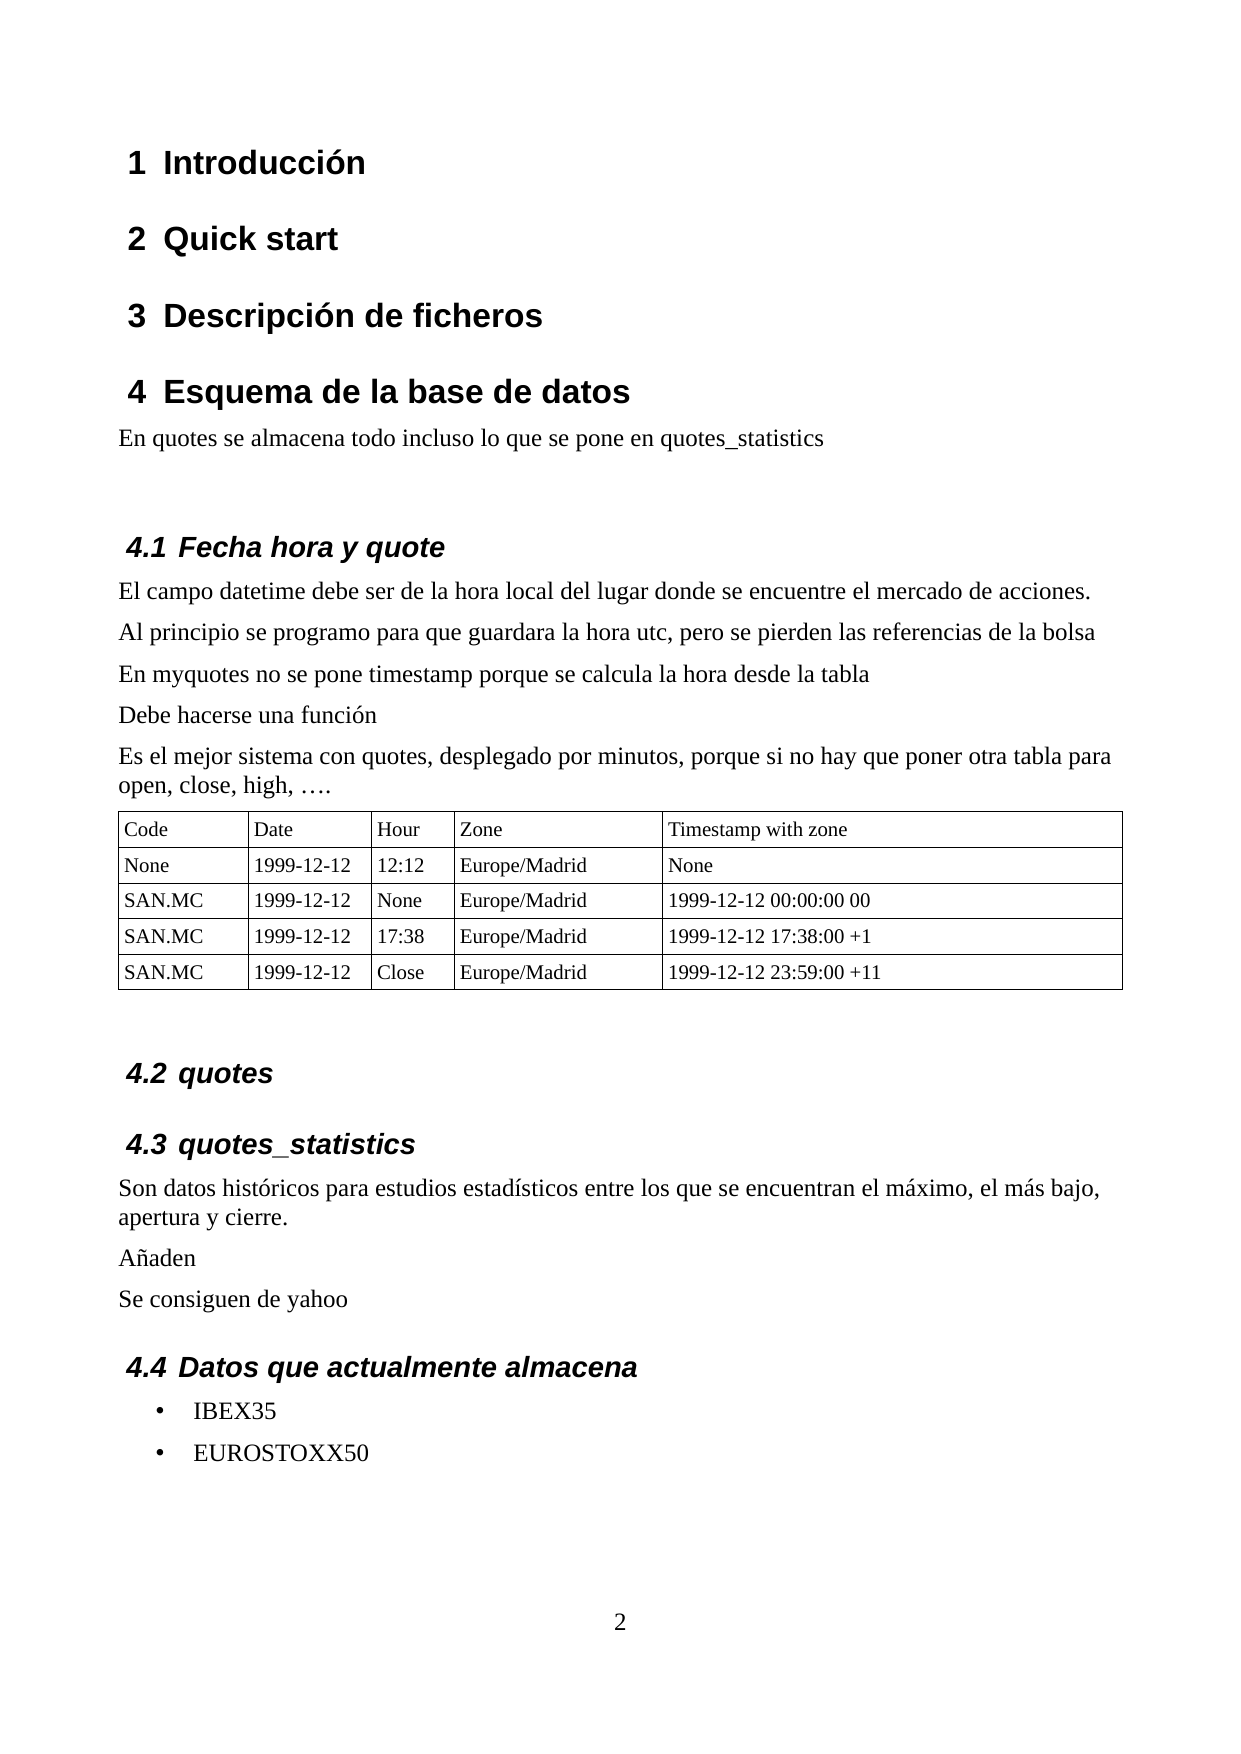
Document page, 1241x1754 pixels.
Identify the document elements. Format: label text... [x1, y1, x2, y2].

table_header Timestamp with zone [663, 812, 1122, 847]
text Al principio se programo para que guardara la hora utc, pero se pierden las referencias de la bolsa [118, 617, 1122, 646]
subtitle Datos que actualmente almacena [118, 1350, 1122, 1384]
table_cell SAN.MC [119, 919, 248, 954]
table_cell Close [372, 955, 454, 989]
table_cell SAN.MC [119, 884, 248, 918]
text En quotes se almacena todo incluso lo que se pone en quotes_statistics [118, 423, 1122, 451]
table_cell None [663, 848, 1122, 882]
table_cell 1999-12-12 17:38:00 +1 [663, 919, 1122, 954]
table_header Zone [455, 812, 662, 847]
table_cell None [372, 884, 454, 918]
text El campo datetime debe ser de la hora local del lugar donde se encuentre el mercado de acciones. [118, 576, 1122, 605]
text Añaden [118, 1243, 1122, 1272]
list IBEX35 [156, 1396, 1122, 1425]
table_cell 12:12 [372, 848, 454, 882]
subtitle Introducción [118, 143, 1122, 182]
table_cell Europe/Madrid [455, 884, 662, 918]
table_cell 1999-12-12 [249, 848, 371, 882]
subtitle Descripción de ficheros [118, 295, 1122, 334]
text En myquotes no se pone timestamp porque se calcula la hora desde la tabla [118, 659, 1122, 687]
text Se consiguen de yahoo [118, 1284, 1122, 1313]
table_cell Europe/Madrid [455, 919, 662, 954]
table_cell None [119, 848, 248, 882]
list EUROSTOXX50 [156, 1438, 1122, 1466]
subtitle Quick start [118, 219, 1122, 258]
text Son datos históricos para estudios estadísticos entre los que se encuentran el máximo, el más bajo, apertura y cierre. [118, 1173, 1122, 1230]
table_cell SAN.MC [119, 955, 248, 989]
subtitle Fecha hora y quote [118, 530, 1122, 564]
table_cell Europe/Madrid [455, 848, 662, 882]
subtitle Esquema de la base de datos [118, 372, 1122, 410]
text Es el mejor sistema con quotes, desplegado por minutos, porque si no hay que poner otra tabla para open, close, high, …. [118, 741, 1122, 799]
table_header Date [249, 812, 371, 847]
table_cell 1999-12-12 23:59:00 +11 [663, 955, 1122, 989]
table_header Hour [372, 812, 454, 847]
subtitle quotes_statistics [118, 1127, 1122, 1160]
table_cell 1999-12-12 [249, 884, 371, 918]
table_header Code [119, 812, 248, 847]
subtitle quotes [118, 1056, 1122, 1089]
text Debe hacerse una función [118, 700, 1122, 729]
table_cell 17:38 [372, 919, 454, 954]
table_cell 1999-12-12 [249, 919, 371, 954]
table_cell 1999-12-12 [249, 955, 371, 989]
table_cell Europe/Madrid [455, 955, 662, 989]
table_cell 1999-12-12 00:00:00 00 [663, 884, 1122, 918]
